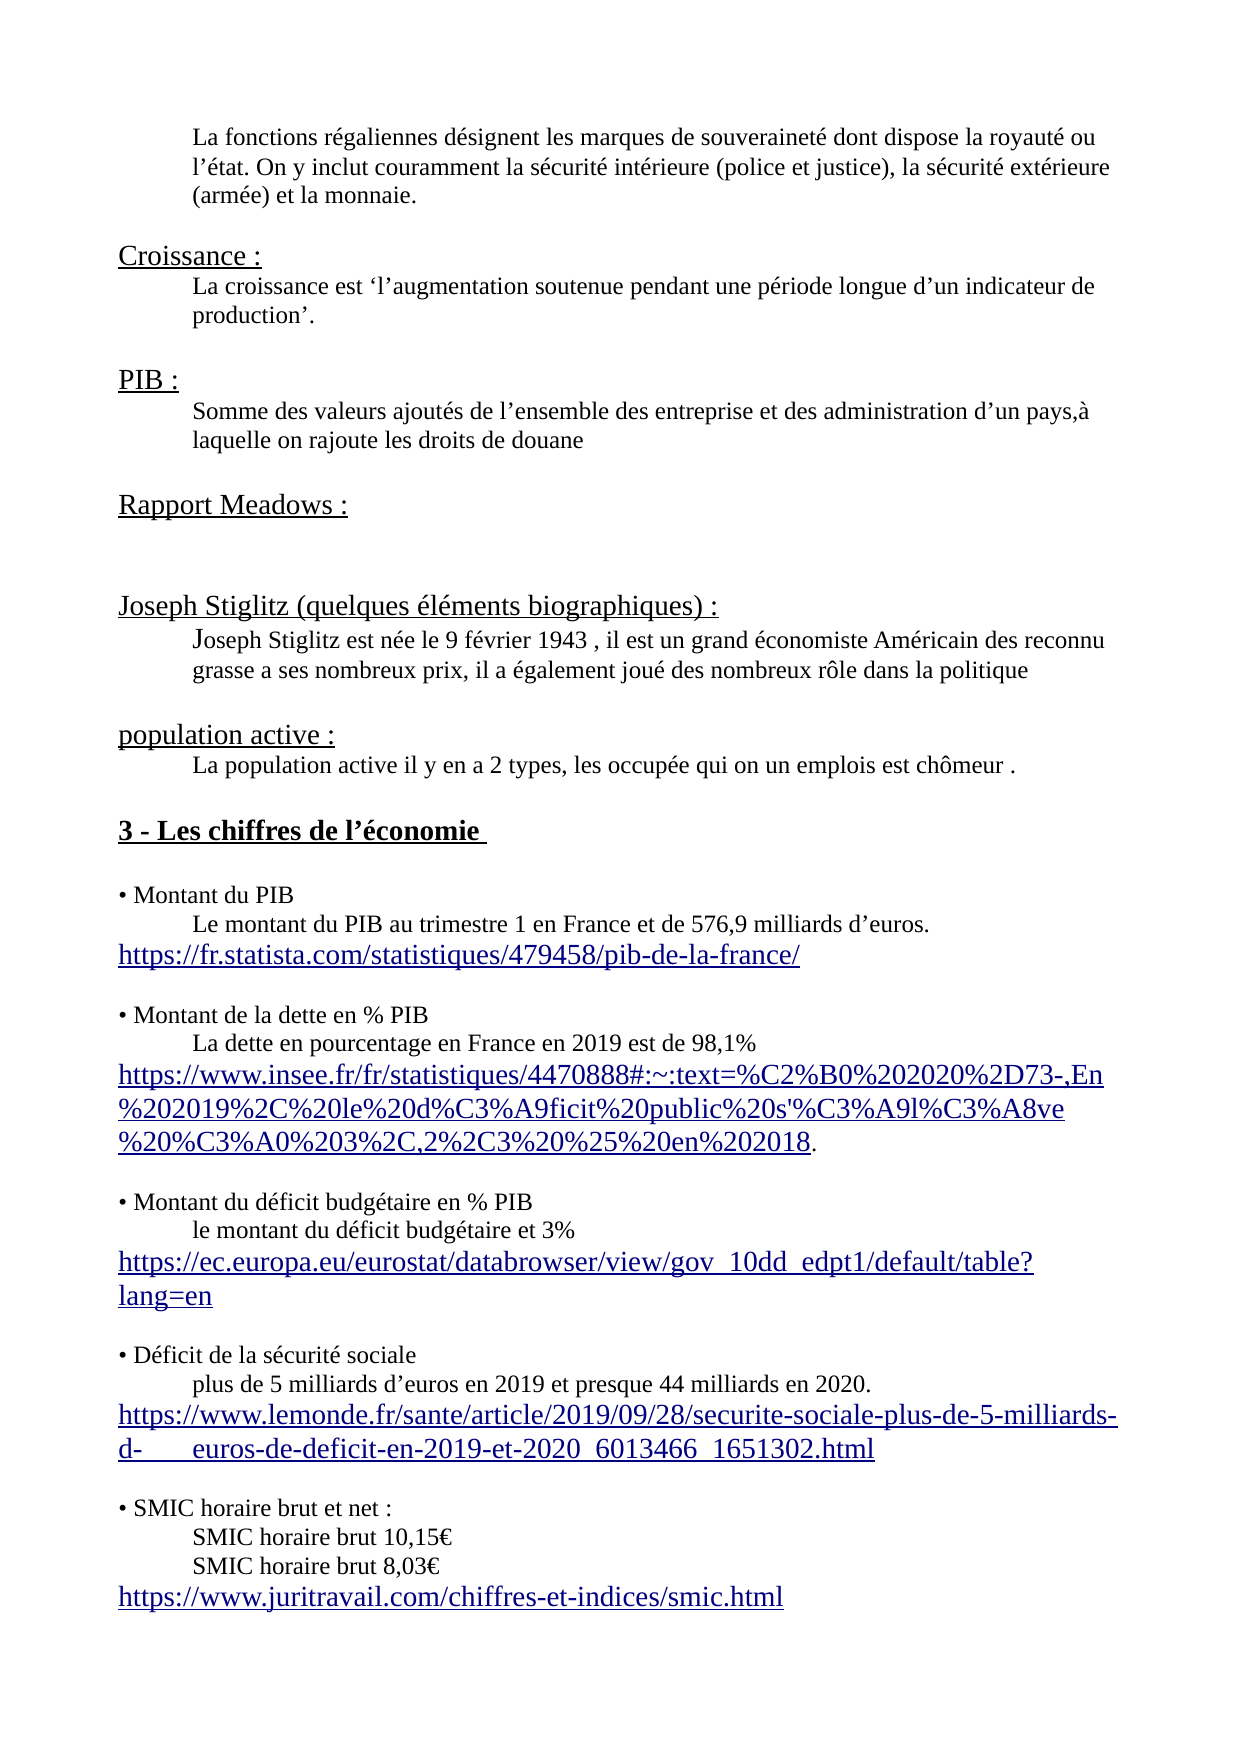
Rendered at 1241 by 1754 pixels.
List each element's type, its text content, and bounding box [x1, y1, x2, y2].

text 3 - Les chiffres de l’économie [118, 813, 1122, 846]
text • Montant du PIB [118, 880, 1122, 909]
text PIB : [118, 362, 1122, 396]
text SMIC horaire brut 8,03€ [118, 1551, 1122, 1579]
text La dette en pourcentage en France en 2019 est de 98,1% [118, 1028, 1122, 1057]
text • Déficit de la sécurité sociale [118, 1340, 1122, 1369]
text https://www.lemonde.fr/sante/article/2019/09/28/securite-sociale-plus-de-5-milliards-d- euros-de-deficit-en-2019-et-2020_6013466_1651302.html [118, 1397, 1122, 1464]
text https://ec.europa.eu/eurostat/databrowser/view/gov_10dd_edpt1/default/table?lang=en [118, 1244, 1122, 1311]
text Somme des valeurs ajoutés de l’ensemble des entreprise et des administration d’un pays,à laquelle on rajoute les droits de douane [118, 396, 1122, 453]
text population active : [118, 717, 1122, 751]
text Le montant du PIB au trimestre 1 en France et de 576,9 milliards d’euros. [118, 909, 1122, 937]
text • SMIC horaire brut et net : [118, 1493, 1122, 1522]
text • Montant du déficit budgétaire en % PIB [118, 1187, 1122, 1215]
text plus de 5 milliards d’euros en 2019 et presque 44 milliards en 2020. [118, 1369, 1122, 1397]
text SMIC horaire brut 10,15€ [118, 1522, 1122, 1551]
text La fonctions régaliennes désignent les marques de souveraineté dont dispose la royauté ou l’état. On y inclut couramment la sécurité intérieure (police et justice), la sécurité extérieure (armée) et la monnaie. [118, 118, 1122, 209]
text le montant du déficit budgétaire et 3% [118, 1215, 1122, 1244]
text Rapport Meadows : [118, 487, 1122, 521]
text • Montant de la dette en % PIB [118, 1000, 1122, 1028]
text https://www.insee.fr/fr/statistiques/4470888#:~:text=%C2%B0%202020%2D73-,En%202019%2C%20le%20d%C3%A9ficit%20public%20s'%C3%A9l%C3%A8ve%20%C3%A0%203%2C,2%2C3%20%25%20en%202018. [118, 1057, 1122, 1158]
text Joseph Stiglitz (quelques éléments biographiques) : [118, 588, 1122, 621]
text La population active il y en a 2 types, les occupée qui on un emplois est chômeur . [118, 751, 1122, 779]
text Joseph Stiglitz est née le 9 février 1943 , il est un grand économiste Américain des reconnu grasse a ses nombreux prix, il a également joué des nombreux rôle dans la politique [118, 621, 1122, 683]
text La croissance est ‘l’augmentation soutenue pendant une période longue d’un indicateur de production’. [118, 271, 1122, 329]
text https://fr.statista.com/statistiques/479458/pib-de-la-france/ [118, 937, 1122, 971]
text https://www.juritravail.com/chiffres-et-indices/smic.html [118, 1579, 1122, 1613]
text Croissance : [118, 238, 1122, 271]
